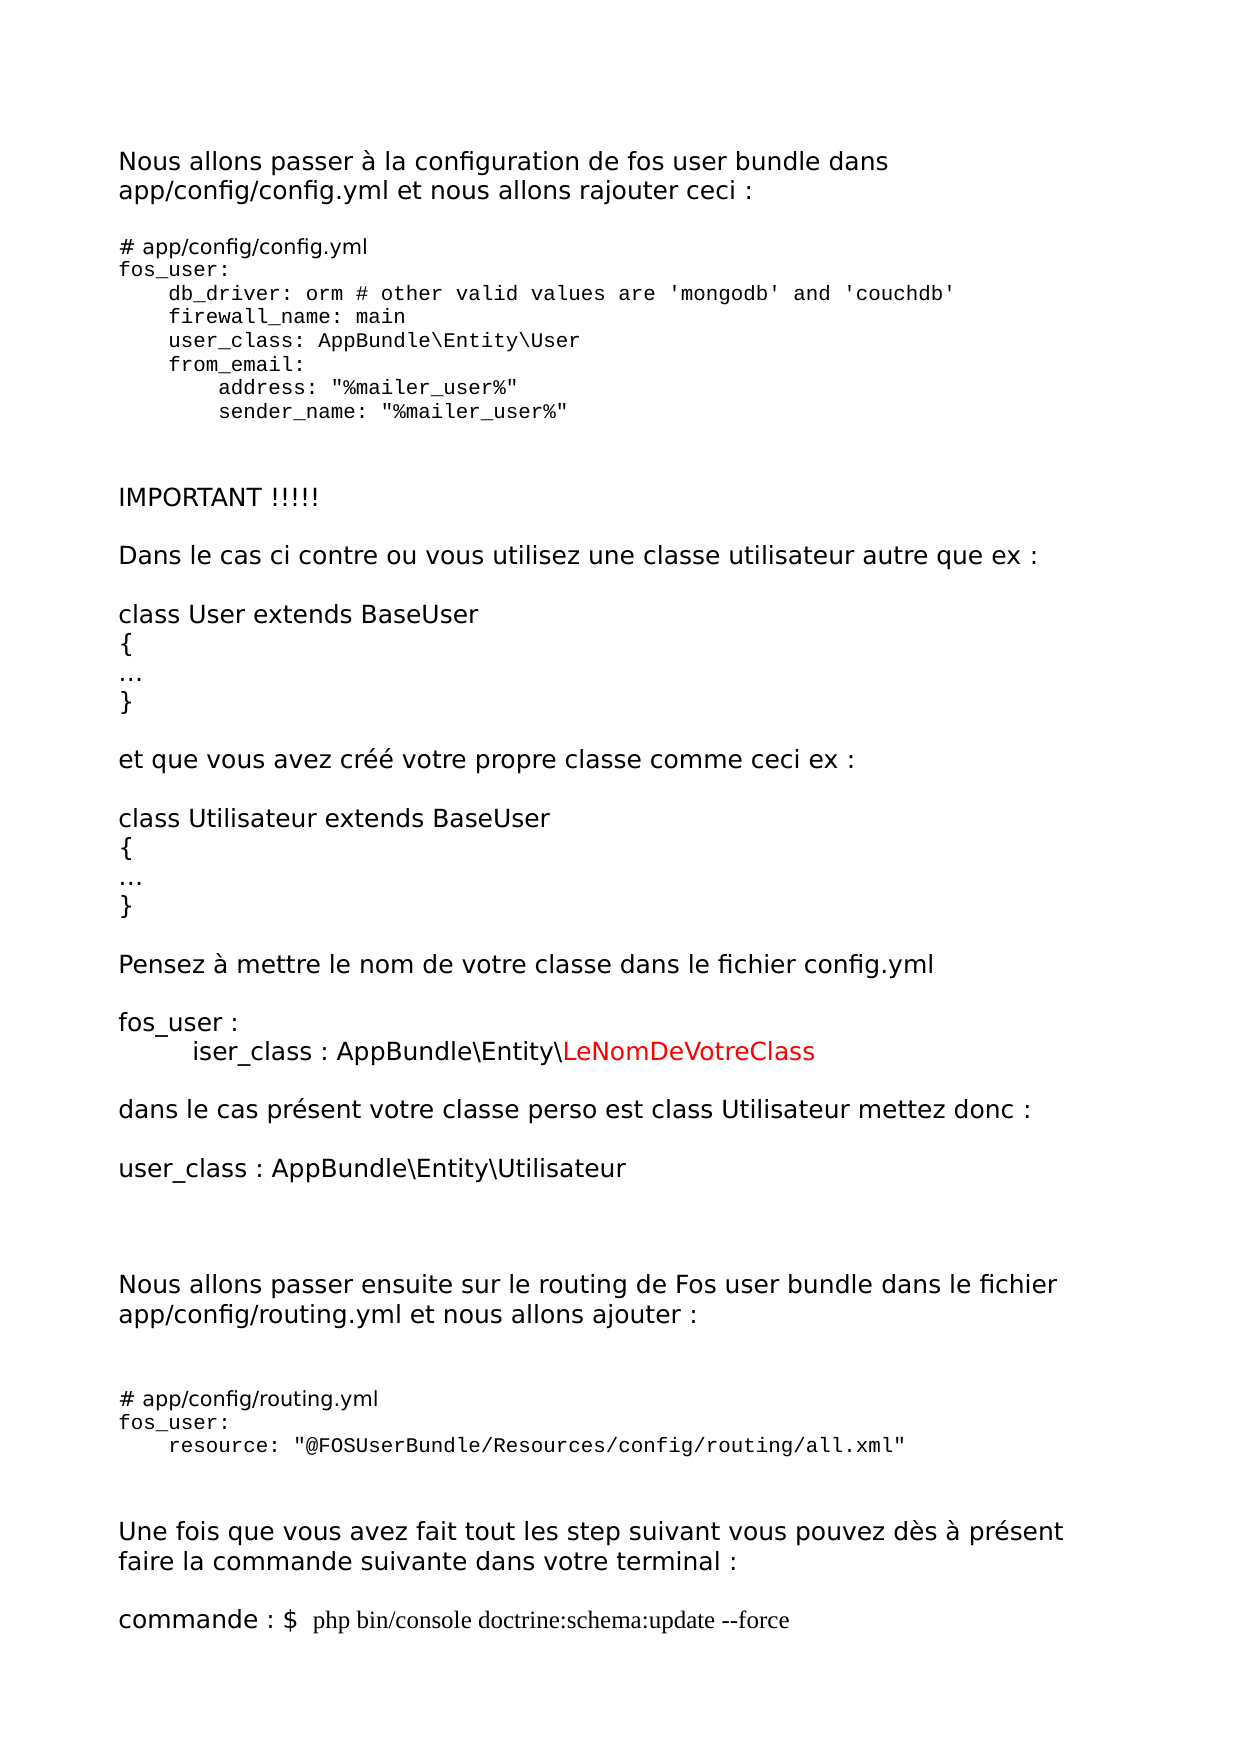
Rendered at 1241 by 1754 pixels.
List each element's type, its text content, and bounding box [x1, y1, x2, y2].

text address: "%mailer_user%" [118, 377, 1122, 401]
text user_class : AppBundle\Entity\Utilisateur [118, 1154, 1122, 1183]
text sender_name: "%mailer_user%" [118, 401, 1122, 424]
text … [118, 658, 1122, 687]
text user_class: AppBundle\Entity\User [118, 330, 1122, 354]
text resource: "@FOSUserBundle/Resources/config/routing/all.xml" [118, 1435, 1122, 1459]
text Une fois que vous avez fait tout les step suivant vous pouvez dès à présent faire la commande suivante dans votre terminal : [118, 1518, 1122, 1576]
text { [118, 833, 1122, 862]
text class User extends BaseUser [118, 600, 1122, 629]
text Dans le cas ci contre ou vous utilisez une classe utilisateur autre que ex : [118, 542, 1122, 571]
text fos_user: [118, 1412, 1122, 1435]
text fos_user: [118, 259, 1122, 283]
text iser_class : AppBundle\Entity\LeNomDeVotreClass [118, 1037, 1122, 1067]
text IMPORTANT !!!!! [118, 483, 1122, 512]
text # app/config/routing.yml [118, 1387, 1122, 1412]
text commande : $ php bin/console doctrine:schema:update --force [118, 1605, 1122, 1634]
text et que vous avez créé votre propre classe comme ceci ex : [118, 746, 1122, 775]
text fos_user : [118, 1008, 1122, 1037]
text Nous allons passer à la configuration de fos user bundle dans app/config/config.yml et nous allons rajouter ceci : [118, 147, 1122, 206]
text dans le cas présent votre classe perso est class Utilisateur mettez donc : [118, 1096, 1122, 1125]
text class Utilisateur extends BaseUser [118, 804, 1122, 833]
text Pensez à mettre le nom de votre classe dans le fichier config.yml [118, 950, 1122, 979]
text db_driver: orm # other valid values are 'mongodb' and 'couchdb' [118, 283, 1122, 306]
text … [118, 862, 1122, 892]
text from_email: [118, 354, 1122, 377]
text { [118, 629, 1122, 658]
text } [118, 687, 1122, 717]
text firewall_name: main [118, 306, 1122, 330]
text } [118, 892, 1122, 921]
text Nous allons passer ensuite sur le routing de Fos user bundle dans le fichier app/config/routing.yml et nous allons ajouter : [118, 1271, 1122, 1329]
text # app/config/config.yml [118, 235, 1122, 259]
